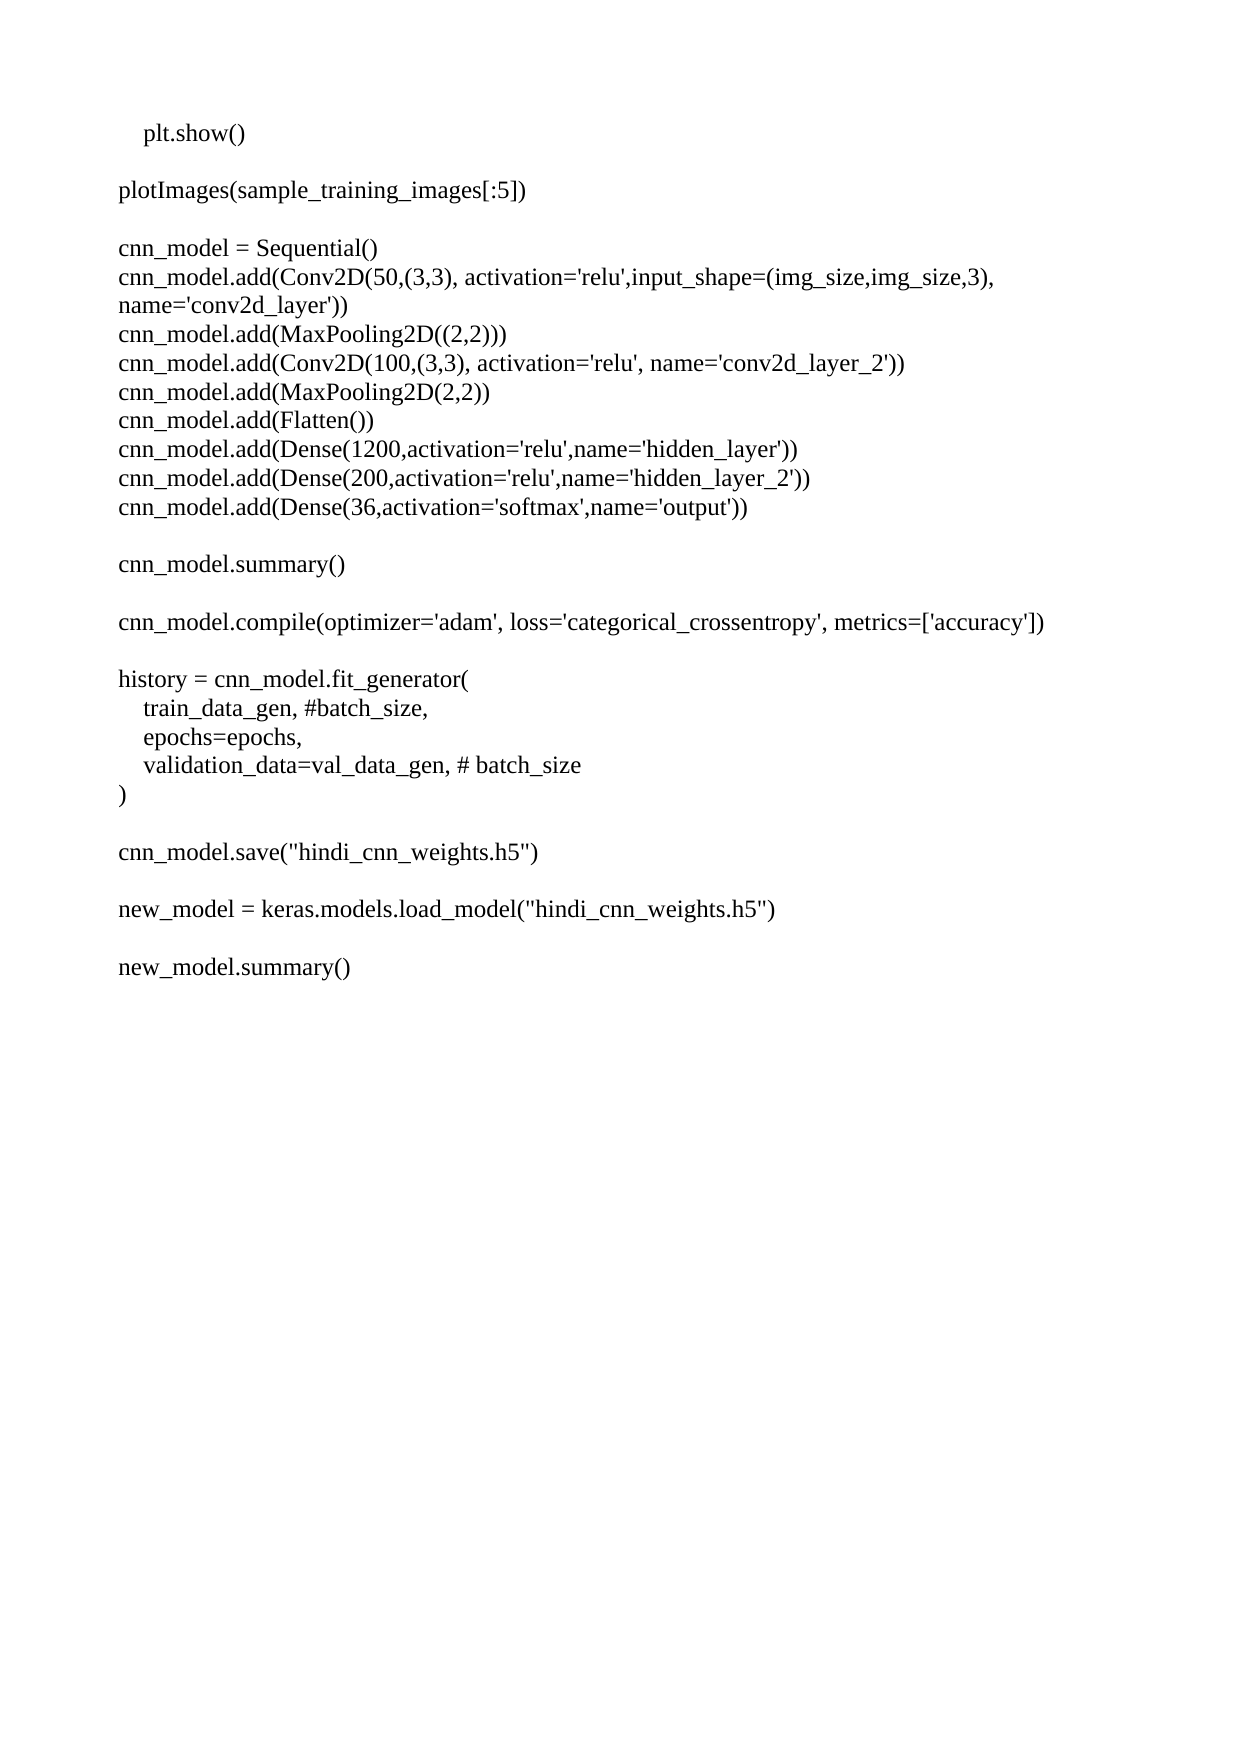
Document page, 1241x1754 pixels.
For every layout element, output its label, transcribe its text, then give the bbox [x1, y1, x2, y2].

text plotImages(sample_training_images[:5]) [118, 176, 1122, 204]
text new_model.summary() [118, 952, 1122, 981]
text cnn_model.summary() [118, 549, 1122, 578]
text cnn_model.add(Dense(36,activation='softmax',name='output')) [118, 492, 1122, 521]
text cnn_model.compile(optimizer='adam', loss='categorical_crossentropy', metrics=['accuracy']) [118, 607, 1122, 636]
text validation_data=val_data_gen, # batch_size [118, 751, 1122, 779]
text ) [118, 779, 1122, 808]
text epochs=epochs, [118, 722, 1122, 751]
text train_data_gen, #batch_size, [118, 693, 1122, 722]
text plt.show() [118, 118, 1122, 147]
text history = cnn_model.fit_generator( [118, 664, 1122, 693]
text new_model = keras.models.load_model("hindi_cnn_weights.h5") [118, 894, 1122, 923]
text cnn_model.save("hindi_cnn_weights.h5") [118, 837, 1122, 866]
text cnn_model.add(Flatten()) [118, 406, 1122, 434]
text cnn_model.add(Conv2D(100,(3,3), activation='relu', name='conv2d_layer_2')) [118, 348, 1122, 377]
text cnn_model.add(Dense(1200,activation='relu',name='hidden_layer')) [118, 434, 1122, 463]
text cnn_model.add(MaxPooling2D((2,2))) [118, 319, 1122, 348]
text cnn_model.add(Conv2D(50,(3,3), activation='relu',input_shape=(img_size,img_size,3), name='conv2d_layer')) [118, 262, 1122, 319]
text cnn_model.add(MaxPooling2D(2,2)) [118, 377, 1122, 406]
text cnn_model.add(Dense(200,activation='relu',name='hidden_layer_2')) [118, 463, 1122, 492]
text cnn_model = Sequential() [118, 233, 1122, 262]
